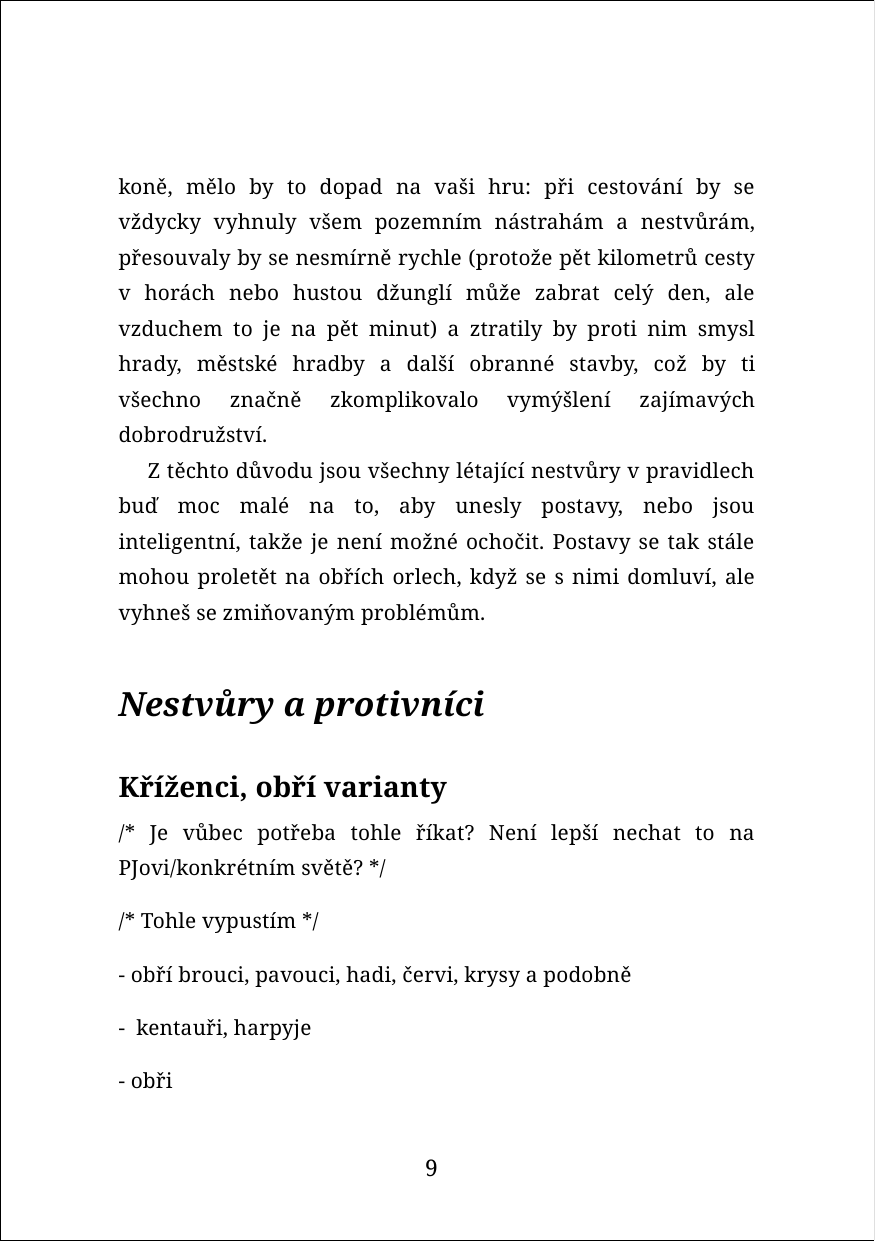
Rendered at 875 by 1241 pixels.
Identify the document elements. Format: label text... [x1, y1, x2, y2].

text - obři [118, 1066, 756, 1094]
subtitle Nestvůry a protivníci [118, 681, 756, 726]
text - kentauři, harpyje [118, 1013, 756, 1041]
text koně, mělo by to dopad na vaši hru: při cestování by se vždycky vyhnuly všem pozemním nástrahám a nestvůrám, přesouvaly by se nesmírně rychle (protože pět kilometrů cesty v horách nebo hustou džunglí může zabrat celý den, ale vzduchem to je na pět minut) a ztratily by proti nim smysl hrady, městské hradby a další obranné stavby, což by ti všechno značně zkomplikovalo vymýšlení zajímavých dobrodružství. Z těchto důvodu jsou všechny létající nestvůry v pravidlech buď moc malé na to, aby unesly postavy, nebo jsou inteligentní, takže je není možné ochočit. Postavy se tak stále mohou proletět na obřích orlech, když se s nimi domluví, ale vyhneš se zmiňovaným problémům. [118, 172, 756, 626]
text /* Tohle vypustím */ [118, 906, 756, 935]
text - obří brouci, pavouci, hadi, červi, krysy a podobně [118, 960, 756, 988]
text /* Je vůbec potřeba tohle říkat? Není lepší nechat to na PJovi/konkrétním světě? */ [118, 818, 756, 882]
subtitle Kříženci, obří varianty [118, 768, 756, 806]
